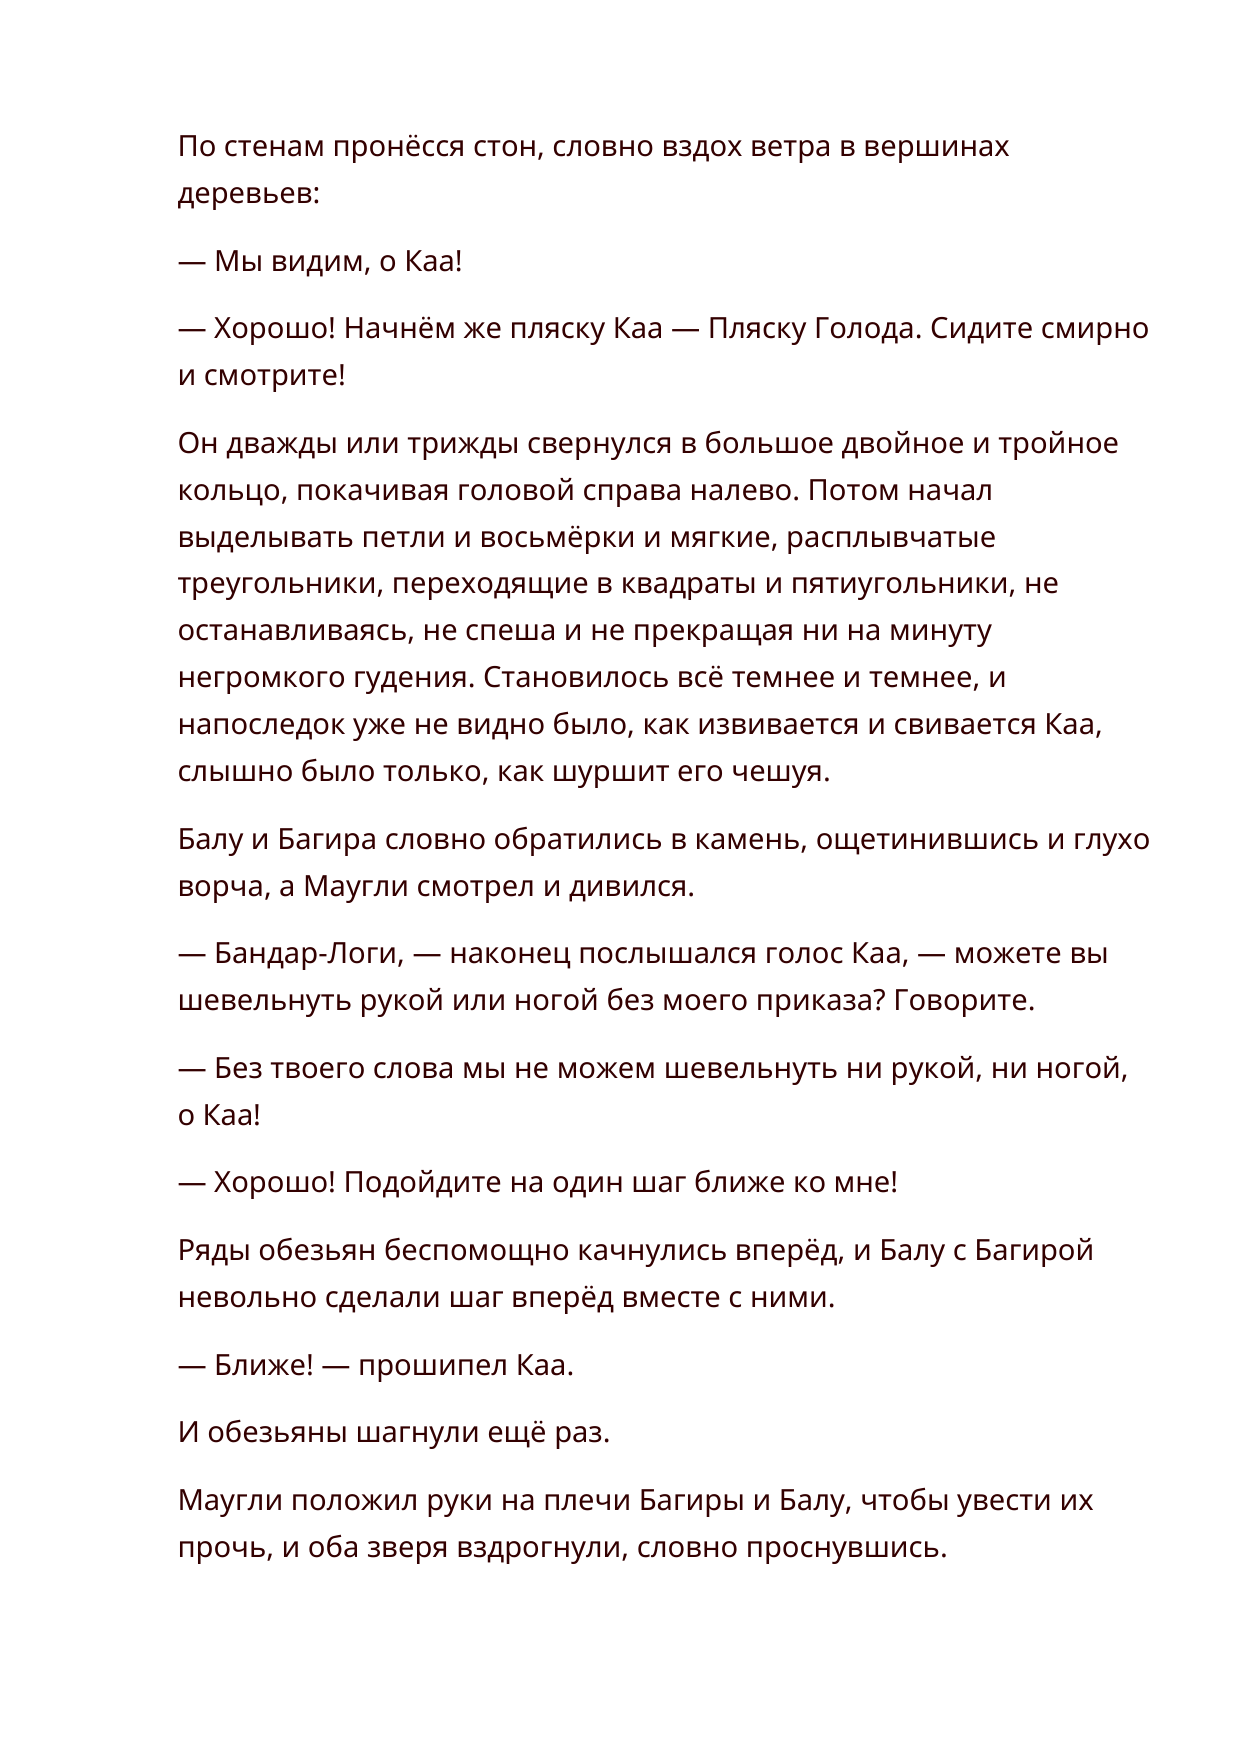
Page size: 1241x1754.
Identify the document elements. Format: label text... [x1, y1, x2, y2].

text — Хорошо! Начнём же пляску Каа — Пляску Голода. Сидите смирно и смотрите! [177, 300, 1152, 394]
text — Бандар-Логи, — наконец послышался голос Каа, — можете вы шевельнуть рукой или ногой без моего приказа? Говорите. [177, 925, 1152, 1019]
text — Ближе! — прошипел Каа. [177, 1337, 1152, 1384]
text Балу и Багира словно обратились в камень, ощетинившись и глухо ворча, а Маугли смотрел и дивился. [177, 811, 1152, 904]
text По стенам пронёсся стон, словно вздох ветра в вершинах деревьев: [177, 118, 1152, 212]
text — Мы видим, о Каа! [177, 233, 1152, 279]
text И обезьяны шагнули ещё раз. [177, 1404, 1152, 1451]
text Маугли положил руки на плечи Багиры и Балу, чтобы увести их прочь, и оба зверя вздрогнули, словно проснувшись. [177, 1472, 1152, 1566]
text — Без твоего слова мы не можем шевельнуть ни рукой, ни ногой, о Каа! [177, 1040, 1152, 1134]
text — Хорошо! Подойдите на один шаг ближе ко мне! [177, 1154, 1152, 1201]
text Он дважды или трижды свернулся в большое двойное и тройное кольцо, покачивая головой справа налево. Потом начал выделывать петли и восьмёрки и мягкие, расплывчатые треугольники, переходящие в квадраты и пятиугольники, не останавливаясь, не спеша и не прекращая ни на минуту негромкого гудения. Становилось всё темнее и темнее, и напоследок уже не видно было, как извивается и свивается Каа, слышно было только, как шуршит его чешуя. [177, 415, 1152, 790]
text Ряды обезьян беспомощно качнулись вперёд, и Балу с Багирой невольно сделали шаг вперёд вместе с ними. [177, 1222, 1152, 1316]
